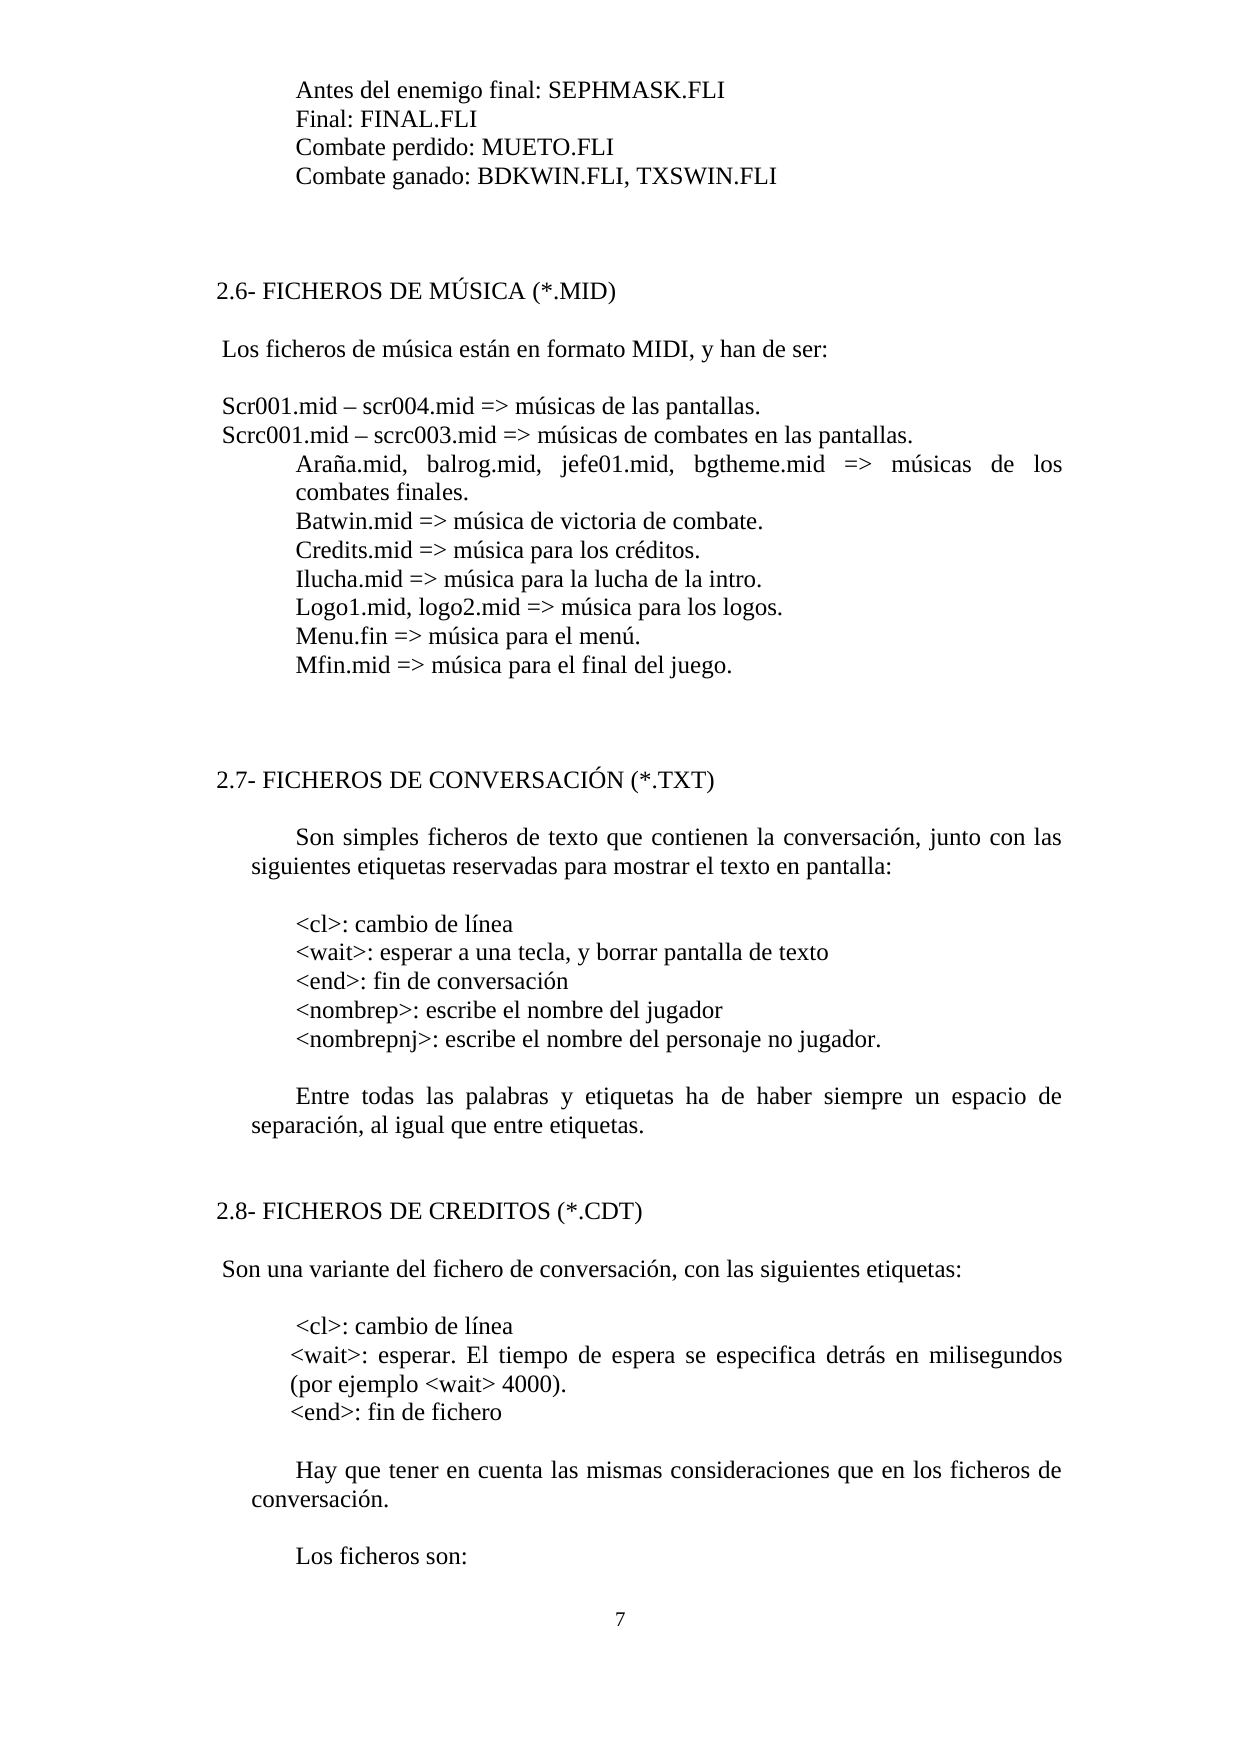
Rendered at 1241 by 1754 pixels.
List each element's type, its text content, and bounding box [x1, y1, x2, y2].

subtitle 2.7- FICHEROS DE CONVERSACIÓN (*.TXT) [177, 765, 1063, 794]
text <nombrep>: escribe el nombre del jugador [251, 995, 1063, 1024]
text <wait>: esperar a una tecla, y borrar pantalla de texto [251, 937, 1063, 966]
text Credits.mid => música para los créditos. [295, 535, 1063, 564]
text Mfin.mid => música para el final del juego. [295, 650, 1063, 679]
text <end>: fin de fichero [290, 1397, 1063, 1426]
text Entre todas las palabras y etiquetas ha de haber siempre un espacio de separación, al igual que entre etiquetas. [251, 1081, 1063, 1139]
subtitle 2.6- FICHEROS DE MÚSICA (*.MID) [177, 276, 1063, 305]
text <end>: fin de conversación [251, 966, 1063, 995]
text Menu.fin => música para el menú. [295, 621, 1063, 650]
text Final: FINAL.FLI [251, 104, 1063, 132]
text Los ficheros son: [251, 1541, 1063, 1570]
text Los ficheros de música están en formato MIDI, y han de ser: [177, 334, 1063, 362]
subtitle Son una variante del fichero de conversación, con las siguientes etiquetas: [177, 1254, 1063, 1282]
text Logo1.mid, logo2.mid => música para los logos. [295, 592, 1063, 621]
text <cl>: cambio de línea [295, 1311, 1063, 1340]
text Combate perdido: MUETO.FLI [251, 132, 1063, 161]
text Batwin.mid => música de victoria de combate. [295, 506, 1063, 535]
text Hay que tener en cuenta las mismas consideraciones que en los ficheros de conversación. [251, 1455, 1063, 1512]
subtitle 2.8- FICHEROS DE CREDITOS (*.CDT) [177, 1196, 1063, 1225]
text Ilucha.mid => música para la lucha de la intro. [295, 564, 1063, 592]
text Scrc001.mid – scrc003.mid => músicas de combates en las pantallas. [177, 420, 1063, 449]
text Son simples ficheros de texto que contienen la conversación, junto con las siguientes etiquetas reservadas para mostrar el texto en pantalla: [251, 822, 1063, 880]
text Antes del enemigo final: SEPHMASK.FLI [251, 75, 1063, 104]
text Combate ganado: BDKWIN.FLI, TXSWIN.FLI [251, 161, 1063, 190]
text Araña.mid, balrog.mid, jefe01.mid, bgtheme.mid => músicas de los combates finales. [295, 449, 1063, 506]
text <wait>: esperar. El tiempo de espera se especifica detrás en milisegundos (por ejemplo <wait> 4000). [290, 1340, 1063, 1397]
text <nombrepnj>: escribe el nombre del personaje no jugador. [251, 1024, 1063, 1052]
text <cl>: cambio de línea [251, 909, 1063, 937]
text Scr001.mid – scr004.mid => músicas de las pantallas. [177, 391, 1063, 420]
